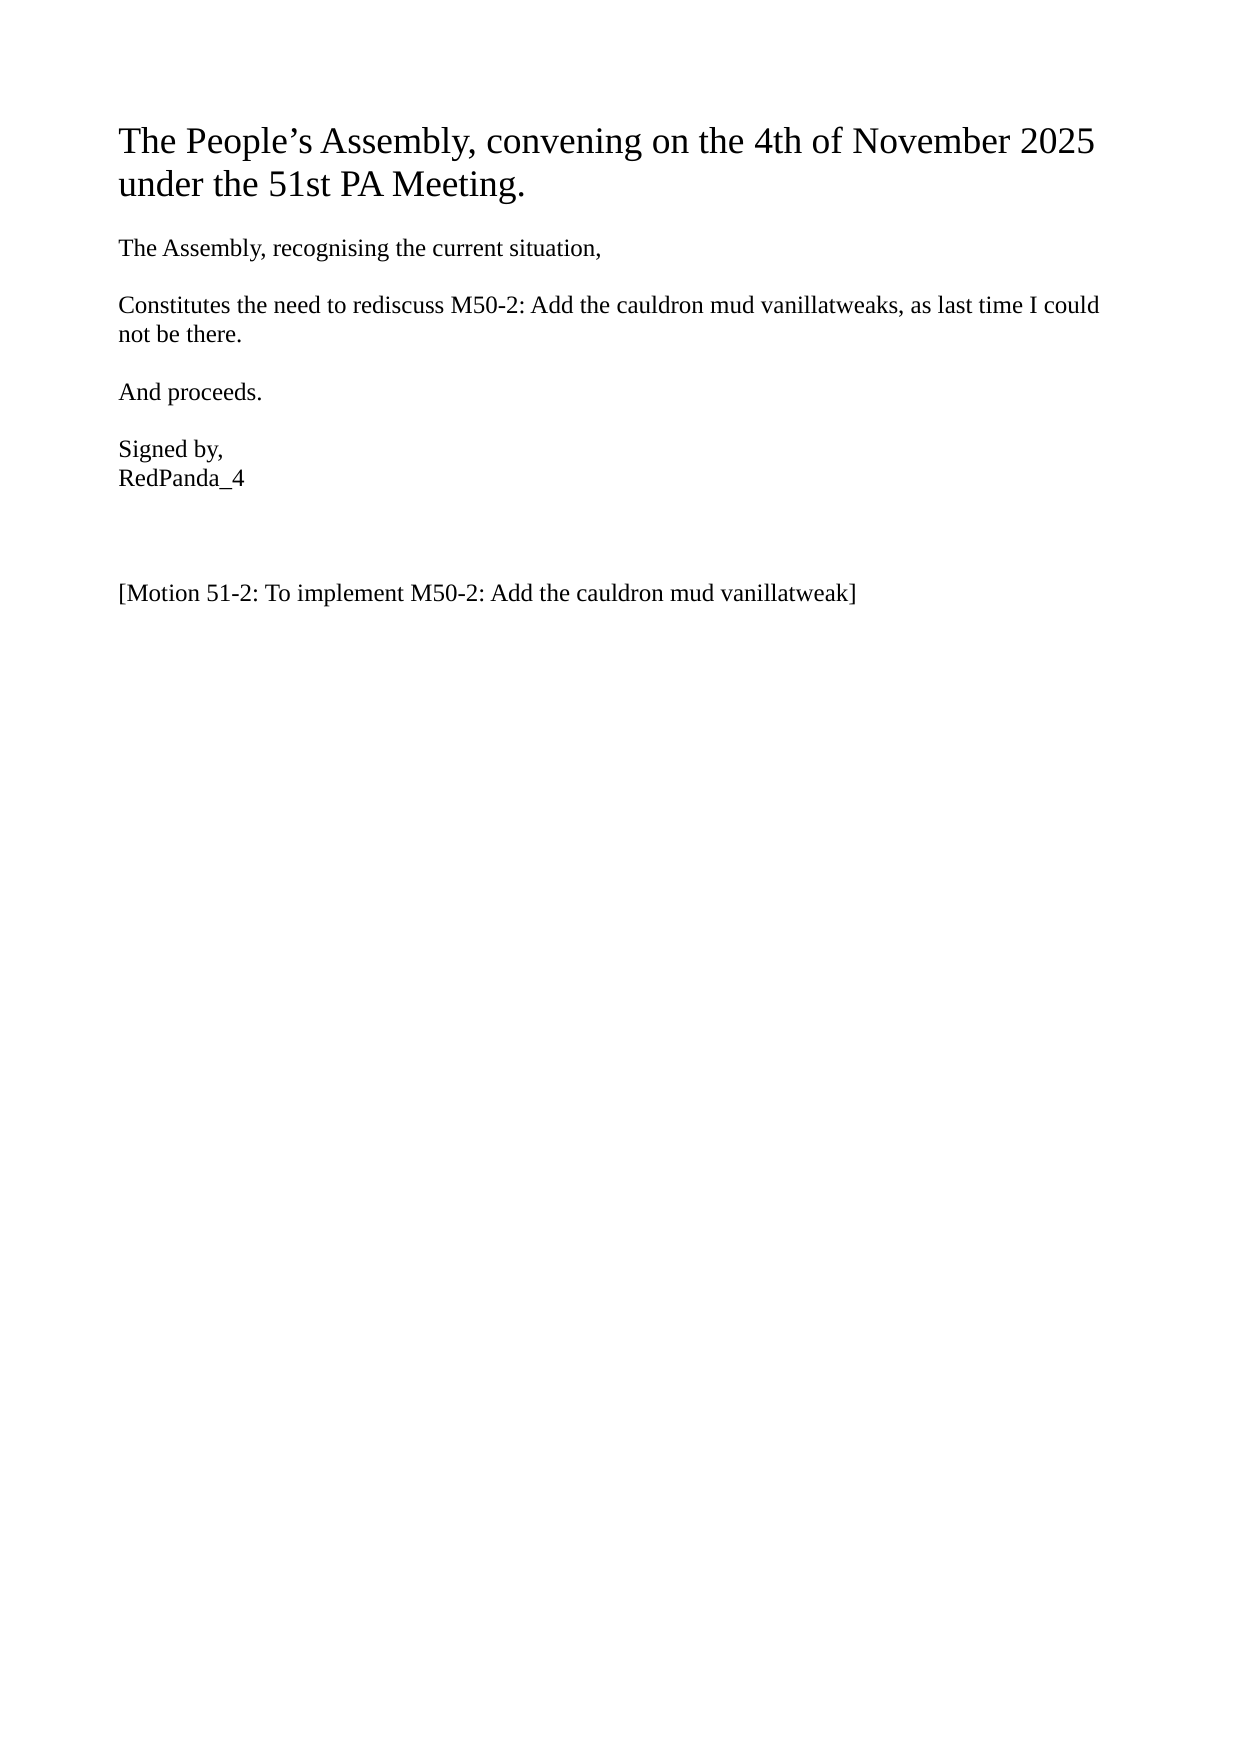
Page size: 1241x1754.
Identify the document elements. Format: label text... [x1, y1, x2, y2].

text The People’s Assembly, convening on the 4th of November 2025 under the 51st PA Meeting. [118, 118, 1122, 204]
text Signed by, [118, 434, 1122, 463]
text [Motion 51-2: To implement M50-2: Add the cauldron mud vanillatweak] [118, 578, 1122, 607]
text Constitutes the need to rediscuss M50-2: Add the cauldron mud vanillatweaks, as last time I could not be there. [118, 291, 1122, 348]
text The Assembly, recognising the current situation, [118, 233, 1122, 262]
text And proceeds. [118, 377, 1122, 406]
text RedPanda_4 [118, 463, 1122, 492]
